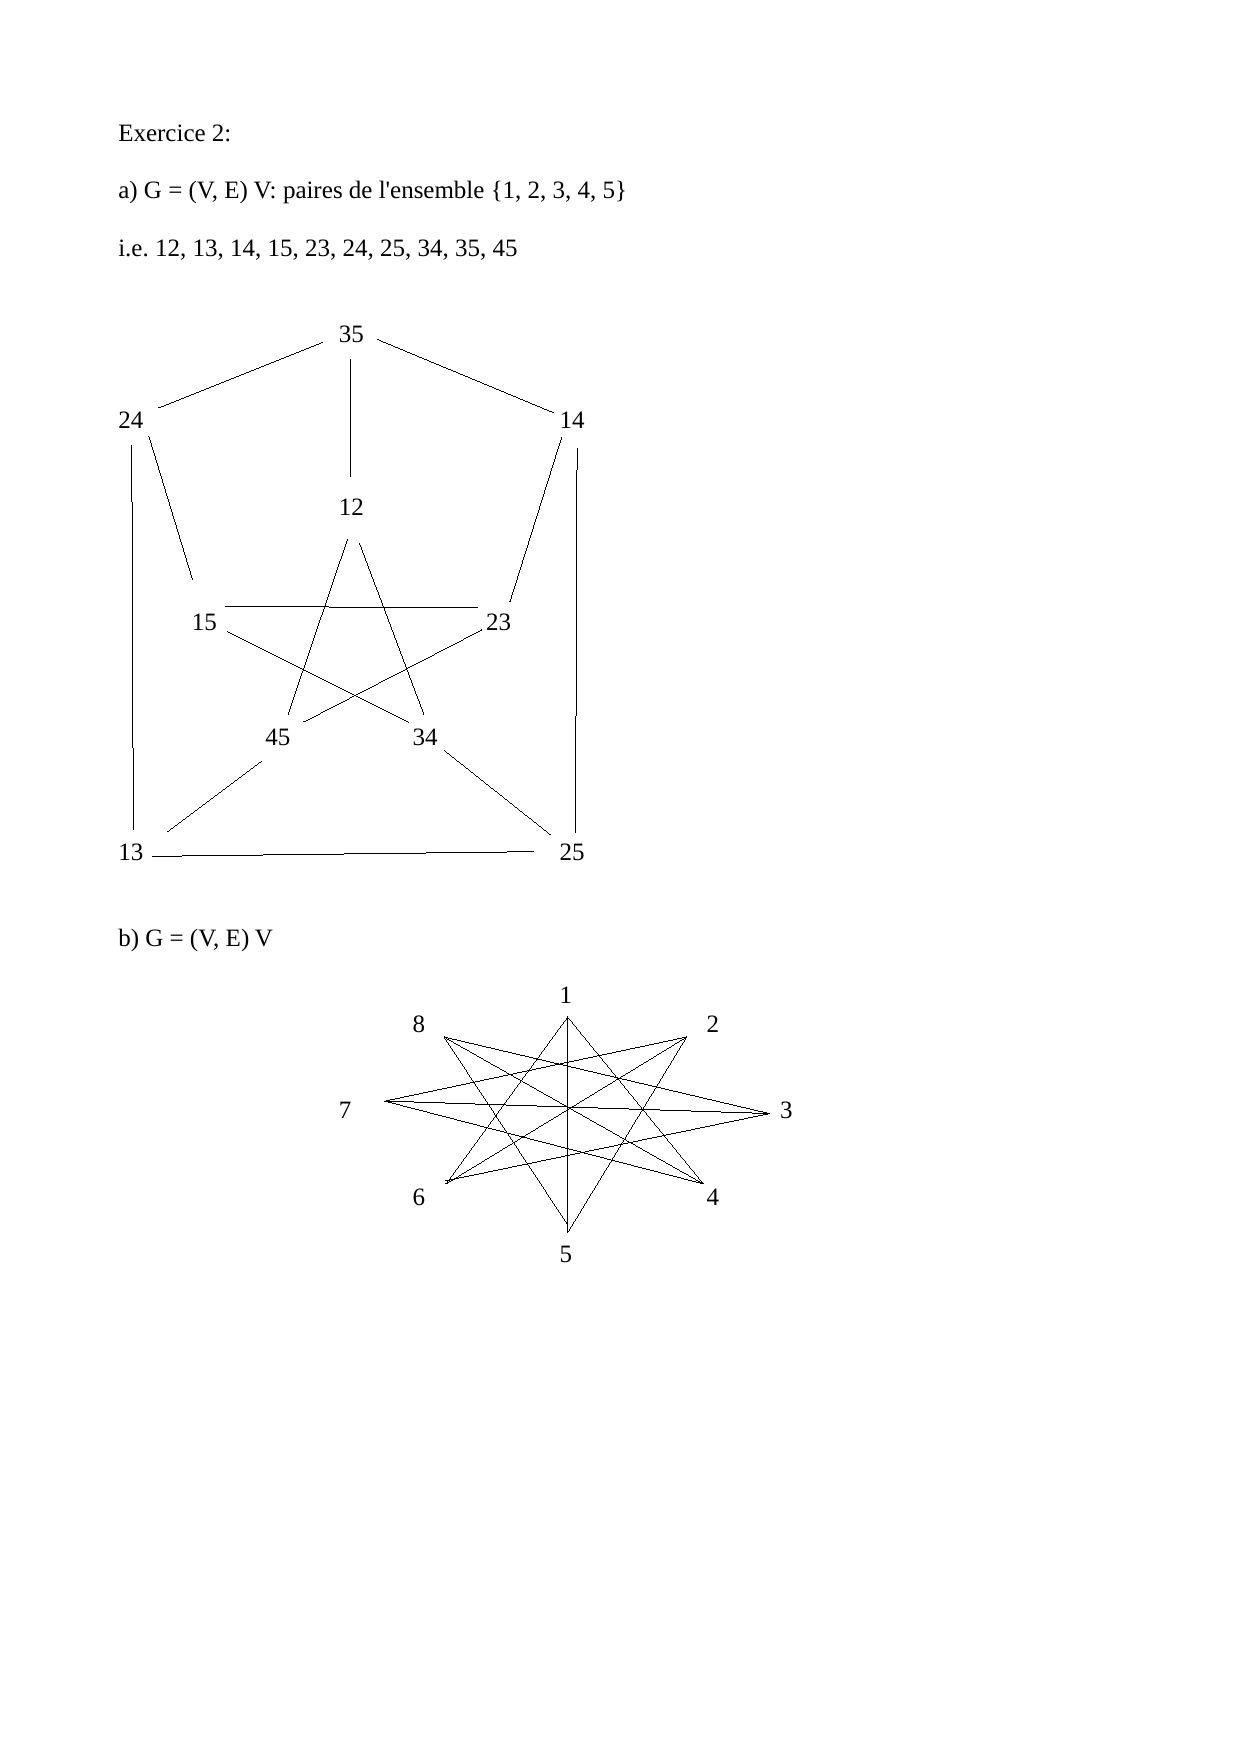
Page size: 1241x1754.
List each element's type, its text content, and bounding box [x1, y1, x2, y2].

text 3 [568, 1096, 1122, 1124]
text 15 23 [133, 607, 576, 636]
text 12 [118, 492, 576, 521]
text 7 [118, 1096, 567, 1124]
text 8 2 [118, 1009, 1122, 1038]
text [576, 722, 1122, 751]
text [577, 607, 1122, 636]
text a) G = (V, E) V: paires de l'ensemble {1, 2, 3, 4, 5} [118, 176, 1122, 204]
text 6 [118, 1182, 567, 1211]
text 13 25 [118, 837, 1122, 866]
text [118, 607, 132, 636]
text Exercice 2: [118, 118, 1122, 147]
text 14 [351, 406, 1122, 434]
text b) G = (V, E) V [118, 923, 1122, 952]
text 45 34 [118, 722, 575, 751]
text 4 [568, 1182, 1122, 1211]
text 1 [118, 981, 1122, 1009]
text 35 [118, 319, 1122, 348]
text [577, 492, 1122, 521]
text 5 [118, 1239, 1122, 1268]
text i.e. 12, 13, 14, 15, 23, 24, 25, 34, 35, 45 [118, 233, 1122, 262]
text 24 [118, 406, 350, 434]
